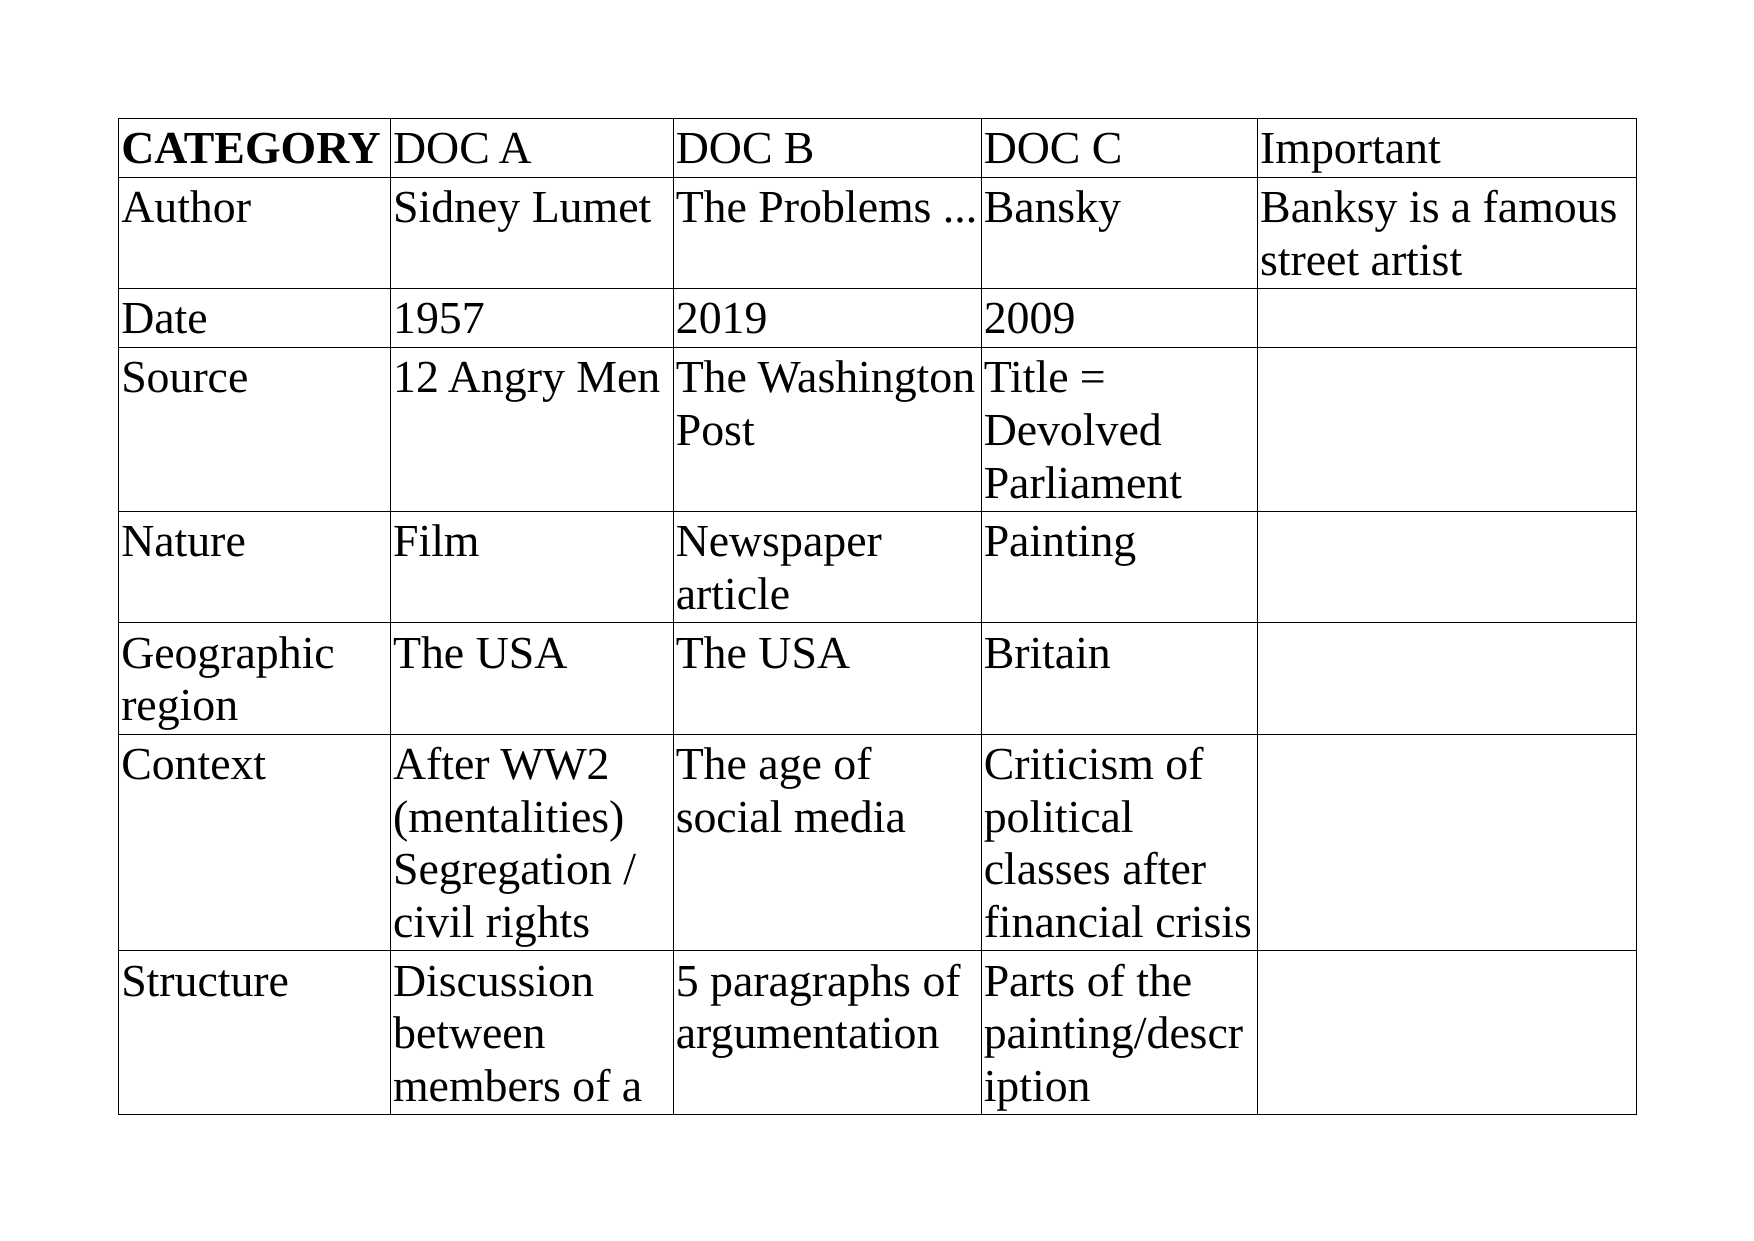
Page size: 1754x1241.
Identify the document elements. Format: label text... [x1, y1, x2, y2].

table_header CATEGORY [119, 119, 390, 177]
table_cell After WW2 (mentalities) Segregation / civil rights [391, 735, 673, 950]
table_header DOC C [982, 119, 1257, 177]
table_cell Sidney Lumet [391, 178, 673, 288]
table_cell The age of social media [674, 735, 981, 950]
table_cell Nature [119, 512, 390, 622]
table_cell Painting [982, 512, 1257, 622]
table_cell 2009 [982, 289, 1257, 347]
table_cell Newspaper article [674, 512, 981, 622]
table_cell Britain [982, 623, 1257, 733]
table_cell 1957 [391, 289, 673, 347]
table_cell Bansky [982, 178, 1257, 288]
table_cell The Problems ... [674, 178, 981, 288]
table_cell [1258, 951, 1636, 1114]
table_cell Banksy is a famous street artist [1258, 178, 1636, 288]
table_cell Source [119, 348, 390, 511]
table_header Important [1258, 119, 1636, 177]
table_cell Parts of the painting/description [982, 951, 1257, 1114]
table_cell [1258, 348, 1636, 511]
table_header DOC A [391, 119, 673, 177]
table_cell Film [391, 512, 673, 622]
table_cell Author [119, 178, 390, 288]
table_cell Discussion between members of a [391, 951, 673, 1114]
table_cell [1258, 735, 1636, 950]
table_cell 5 paragraphs of argumentation [674, 951, 981, 1114]
table_cell Title = Devolved Parliament [982, 348, 1257, 511]
table_cell Context [119, 735, 390, 950]
table_cell Date [119, 289, 390, 347]
table_header DOC B [674, 119, 981, 177]
table_cell Structure [119, 951, 390, 1114]
table_cell Geographic region [119, 623, 390, 733]
table_cell Criticism of political classes after financial crisis [982, 735, 1257, 950]
table_cell The USA [391, 623, 673, 733]
table_cell [1258, 289, 1636, 347]
table_cell [1258, 512, 1636, 622]
table_cell 12 Angry Men [391, 348, 673, 511]
table_cell [1258, 623, 1636, 733]
table_cell The Washington Post [674, 348, 981, 511]
table_cell 2019 [674, 289, 981, 347]
table_cell The USA [674, 623, 981, 733]
